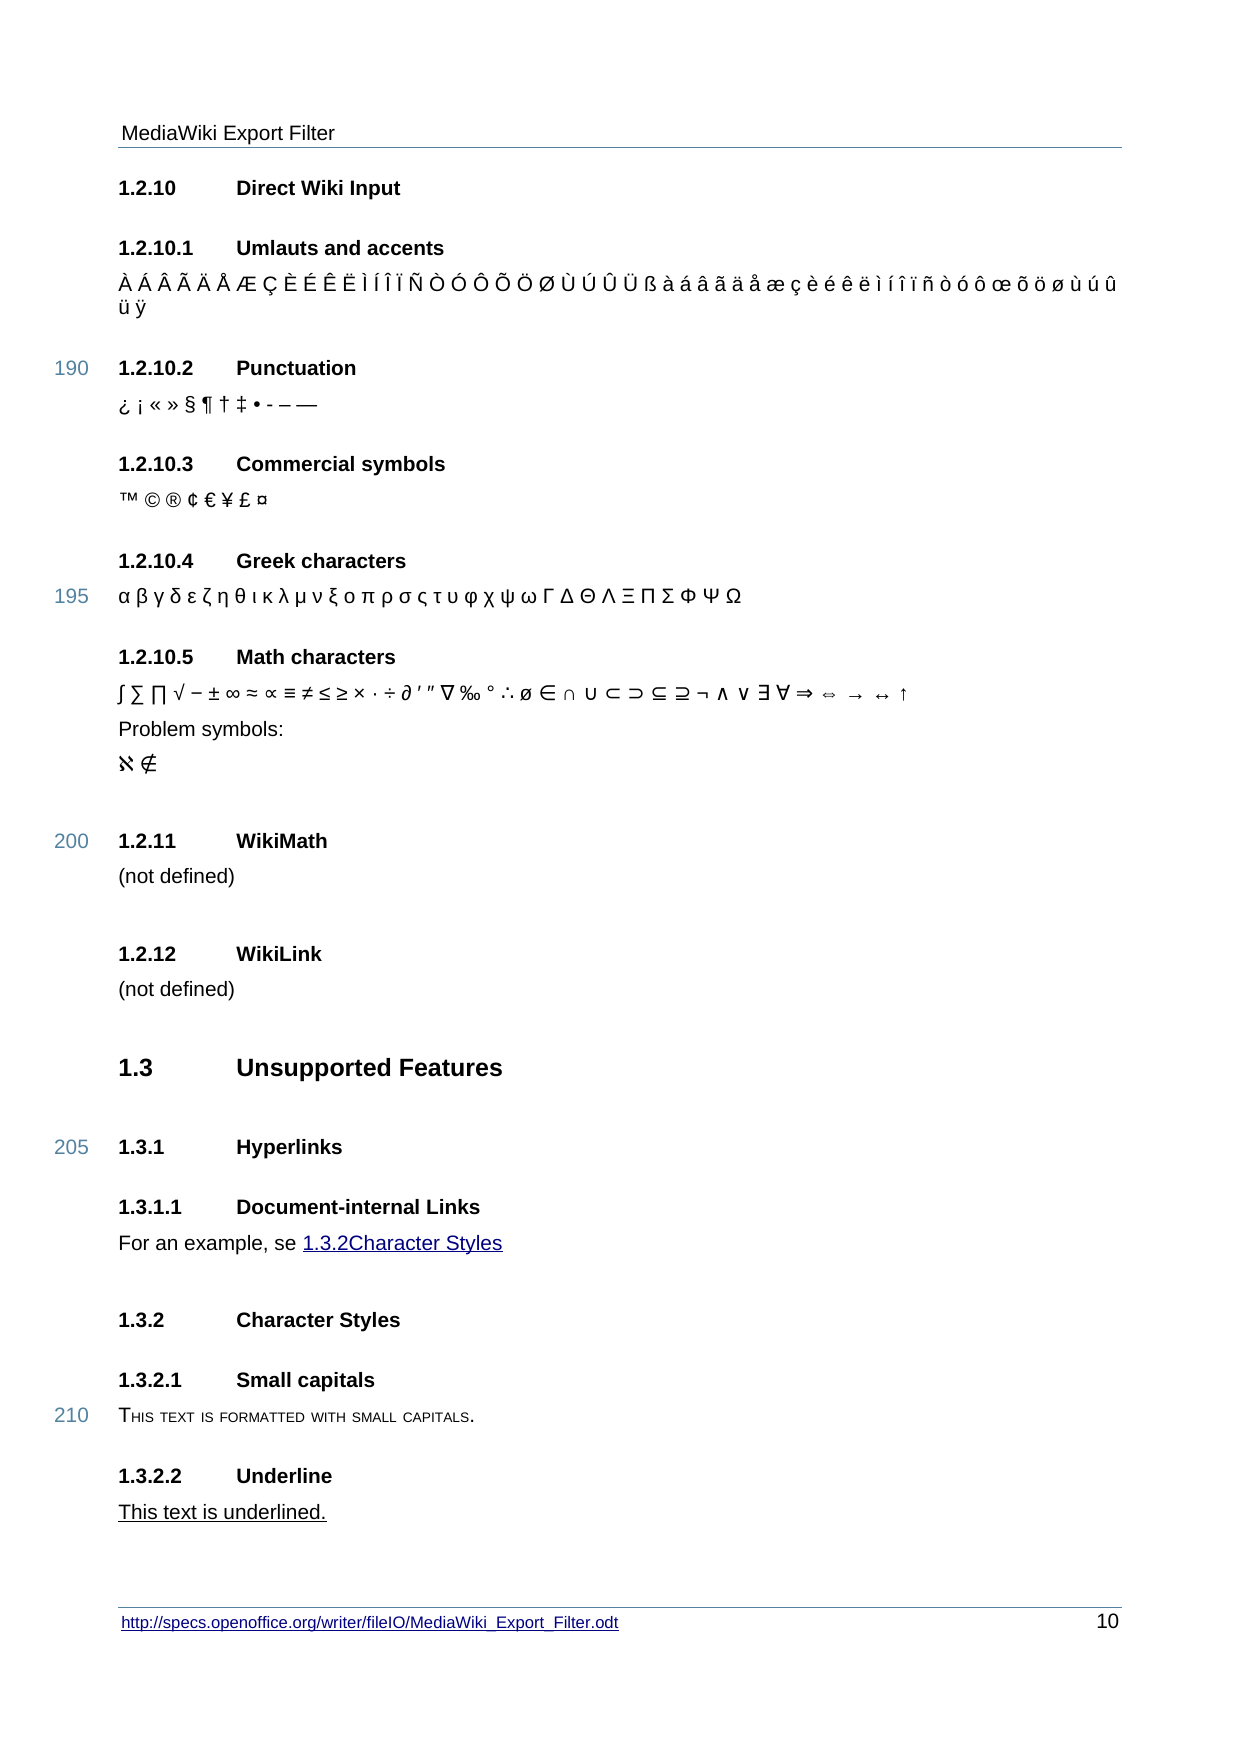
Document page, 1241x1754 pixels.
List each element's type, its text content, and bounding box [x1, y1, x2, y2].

text Problem symbols: [118, 717, 1122, 741]
text À Á Â Ã Ä Å Æ Ç È É Ê Ë Ì Í Î Ï Ñ Ò Ó Ô Õ Ö Ø Ù Ú Û Ü ß à á â ã ä å æ ç è é ê ë ì í î ï ñ ò ó ô œ õ ö ø ù ú û ü ÿ [118, 272, 1122, 319]
subtitle Punctuation [118, 356, 1122, 380]
subtitle Document-internal Links [118, 1195, 1122, 1218]
subtitle Commercial symbols [118, 453, 1122, 476]
text ™ © ® ¢ € ¥ £ ¤ [118, 489, 1122, 512]
subtitle WikiMath [118, 830, 1122, 853]
subtitle Math characters [118, 646, 1122, 669]
text For an example, se 1.3.2Character Styles [118, 1231, 1122, 1254]
subtitle Hyperlinks [118, 1135, 1122, 1158]
text (not defined) [118, 865, 1122, 888]
text α β γ δ ε ζ η θ ι κ λ μ ν ξ ο π ρ σ ς τ υ φ χ ψ ω Γ Δ Θ Λ Ξ Π Σ Φ Ψ Ω [118, 585, 1122, 608]
subtitle WikiLink [118, 942, 1122, 965]
text ¿ ¡ « » § ¶ † ‡ • - – — [118, 392, 1122, 415]
text ∫ ∑ ∏ √ − ± ∞ ≈ ∝ ≡ ≠ ≤ ≥ × · ÷ ∂ ′ ″ ∇ ‰ ° ∴ ø ∈ ∩ ∪ ⊂ ⊃ ⊆ ⊇ ¬ ∧ ∨ ∃ ∀ ⇒ ⇔ → ↔ ↑ [118, 682, 1122, 705]
subtitle Greek characters [118, 549, 1122, 573]
subtitle Unsupported Features [118, 1054, 1122, 1082]
text ℵ ∉ [118, 753, 1122, 776]
text (not defined) [118, 977, 1122, 1000]
subtitle Umlauts and accents [118, 237, 1122, 260]
text This text is formatted with small capitals. [118, 1404, 1122, 1427]
subtitle Underline [118, 1464, 1122, 1488]
subtitle Direct Wiki Input [118, 177, 1122, 200]
subtitle Character Styles [118, 1308, 1122, 1331]
subtitle Small capitals [118, 1368, 1122, 1391]
text This text is underlined. [118, 1500, 1122, 1523]
